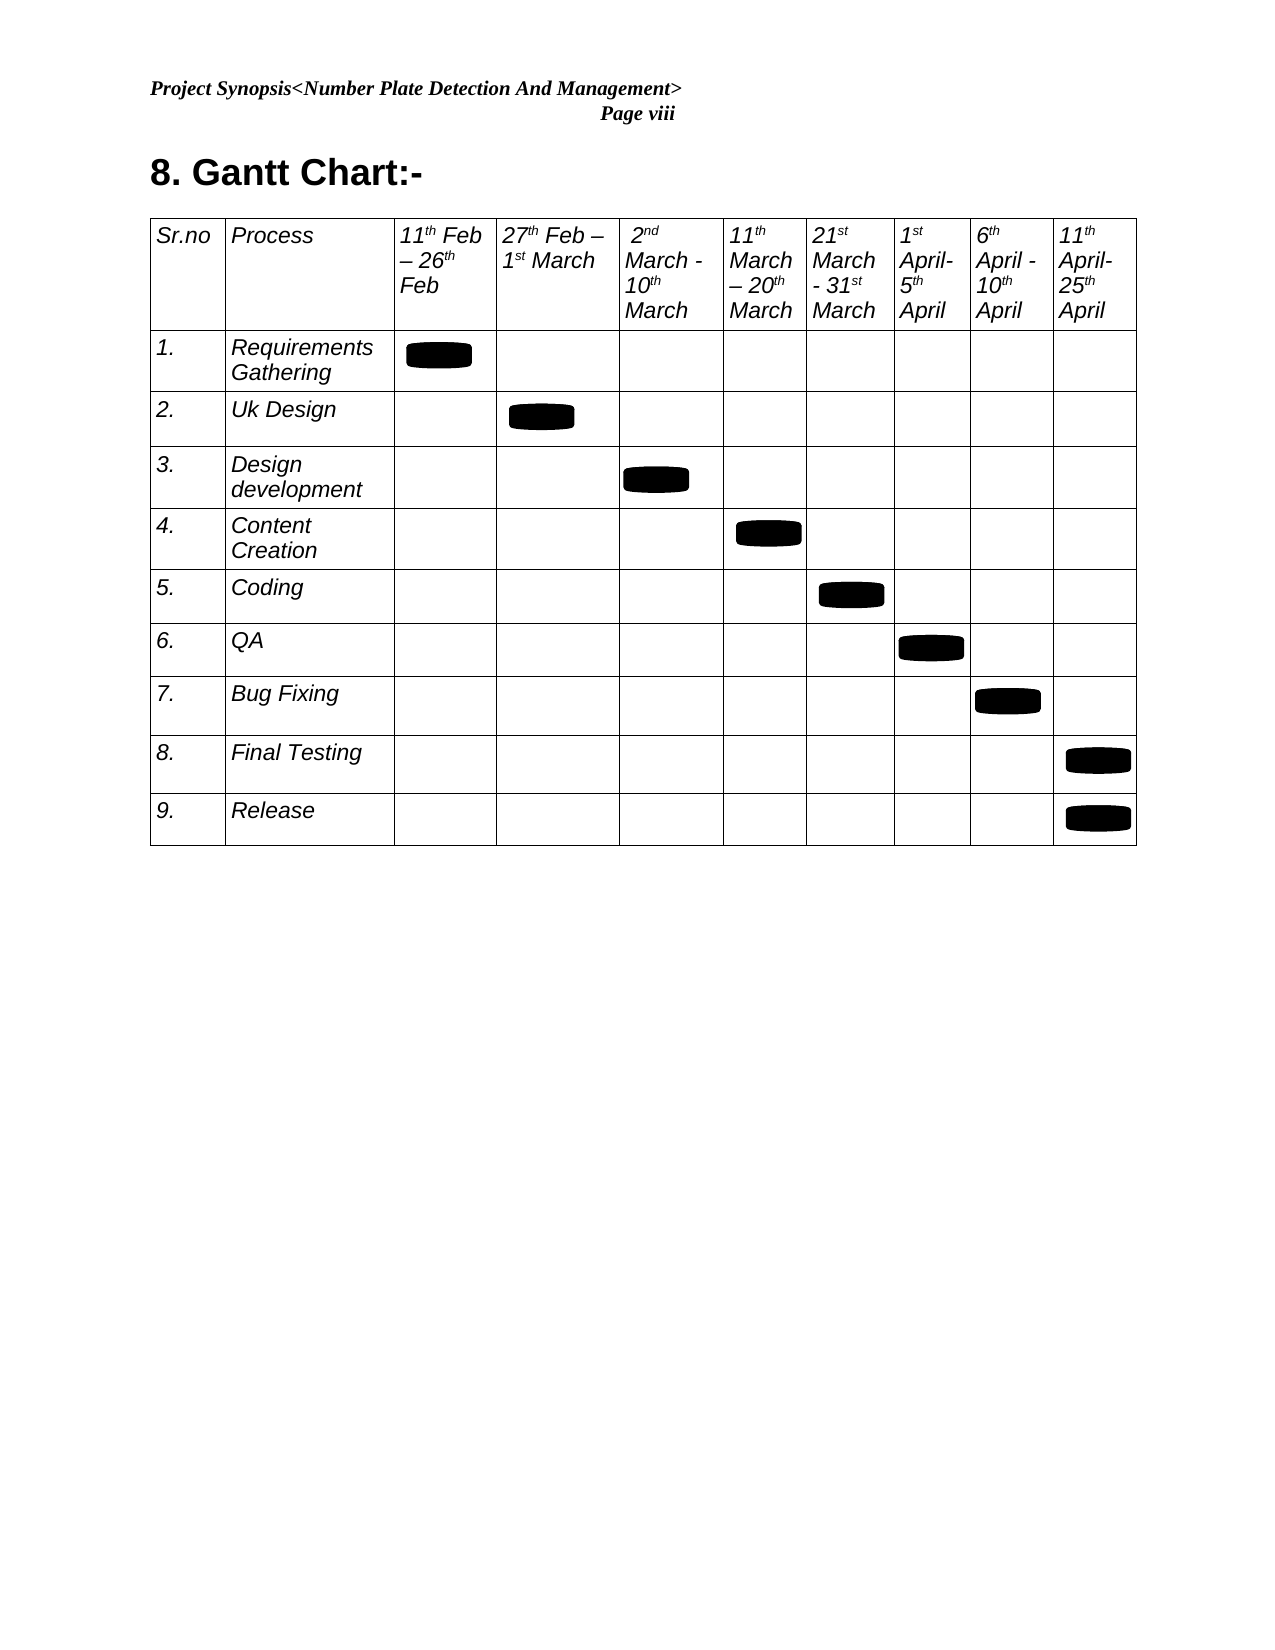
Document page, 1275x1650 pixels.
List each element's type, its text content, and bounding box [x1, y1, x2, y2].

table_cell [971, 736, 1053, 793]
table_cell Coding [226, 570, 394, 622]
table_header 11th Feb – 26th Feb [395, 219, 496, 330]
table_cell [395, 331, 496, 391]
table_cell [395, 447, 496, 508]
table_cell Design development [226, 447, 394, 508]
table_cell [620, 570, 723, 622]
table_cell [895, 677, 970, 735]
table_cell [497, 331, 619, 391]
table_cell [620, 736, 723, 793]
table_cell [1054, 736, 1136, 793]
table_cell [895, 736, 970, 793]
table_cell [895, 570, 970, 622]
table_cell [395, 794, 496, 845]
table_cell [971, 794, 1053, 845]
table_cell 8. [151, 736, 225, 793]
table_cell [620, 677, 723, 735]
table_cell [620, 509, 723, 569]
table_header 21st March - 31st March [807, 219, 894, 330]
table_cell [395, 570, 496, 622]
table_cell [807, 677, 894, 735]
table_cell [895, 331, 970, 391]
table_header Sr.no [151, 219, 225, 330]
table_header 1st April- 5th April [895, 219, 970, 330]
table_header 27th Feb – 1st March [497, 219, 619, 330]
table_cell [724, 624, 806, 676]
table_cell [895, 509, 970, 569]
table_cell [1054, 509, 1136, 569]
table_cell Bug Fixing [226, 677, 394, 735]
table_cell [1054, 392, 1136, 446]
table_cell [620, 624, 723, 676]
table_cell [895, 794, 970, 845]
table_cell [807, 624, 894, 676]
table_cell [1054, 447, 1136, 508]
table_cell [807, 331, 894, 391]
table_cell 3. [151, 447, 225, 508]
table_cell 6. [151, 624, 225, 676]
table_cell 1. [151, 331, 225, 391]
table_cell [620, 794, 723, 845]
table_cell Final Testing [226, 736, 394, 793]
table_cell [497, 447, 619, 508]
table_cell [724, 392, 806, 446]
table_header 2nd March - 10th March [620, 219, 723, 330]
table_cell [620, 392, 723, 446]
table_cell [807, 509, 894, 569]
table_cell [1054, 331, 1136, 391]
table_cell [807, 392, 894, 446]
table_cell [971, 677, 1053, 735]
table_cell [1054, 677, 1136, 735]
table_cell Requirements Gathering [226, 331, 394, 391]
table_cell 9. [151, 794, 225, 845]
table_cell 7. [151, 677, 225, 735]
table_cell [807, 570, 894, 622]
table_header Process [226, 219, 394, 330]
table_cell [971, 624, 1053, 676]
table_cell Uk Design [226, 392, 394, 446]
table_cell [724, 570, 806, 622]
table_header 11th March – 20th March [724, 219, 806, 330]
table_header 11th April- 25th April [1054, 219, 1136, 330]
table_header 6th April - 10th April [971, 219, 1053, 330]
table_cell Release [226, 794, 394, 845]
table_cell 4. [151, 509, 225, 569]
table_cell [497, 794, 619, 845]
table_cell Content Creation [226, 509, 394, 569]
table_cell [971, 392, 1053, 446]
subtitle 8. Gantt Chart:- [150, 150, 1125, 193]
table_cell [497, 624, 619, 676]
table_cell [724, 677, 806, 735]
table_cell 5. [151, 570, 225, 622]
table_cell [895, 392, 970, 446]
table_cell [971, 509, 1053, 569]
table_cell [497, 677, 619, 735]
table_cell [971, 570, 1053, 622]
table_cell [971, 447, 1053, 508]
table_cell [395, 736, 496, 793]
table_cell [395, 624, 496, 676]
table_cell [724, 736, 806, 793]
table_cell [895, 447, 970, 508]
table_cell [807, 447, 894, 508]
table_cell [895, 624, 970, 676]
table_cell [497, 570, 619, 622]
table_cell [620, 331, 723, 391]
table_cell [497, 736, 619, 793]
table_cell [1054, 794, 1136, 845]
table_cell [724, 331, 806, 391]
table_cell [724, 509, 806, 569]
table_cell [971, 331, 1053, 391]
table_cell [497, 509, 619, 569]
table_cell [620, 447, 723, 508]
table_cell [497, 392, 619, 446]
table_cell [1054, 624, 1136, 676]
table_cell [1054, 570, 1136, 622]
table_cell 2. [151, 392, 225, 446]
table_cell [395, 677, 496, 735]
table_cell QA [226, 624, 394, 676]
table_cell [724, 447, 806, 508]
table_cell [807, 736, 894, 793]
table_cell [395, 392, 496, 446]
table_cell [807, 794, 894, 845]
table_cell [724, 794, 806, 845]
table_cell [395, 509, 496, 569]
